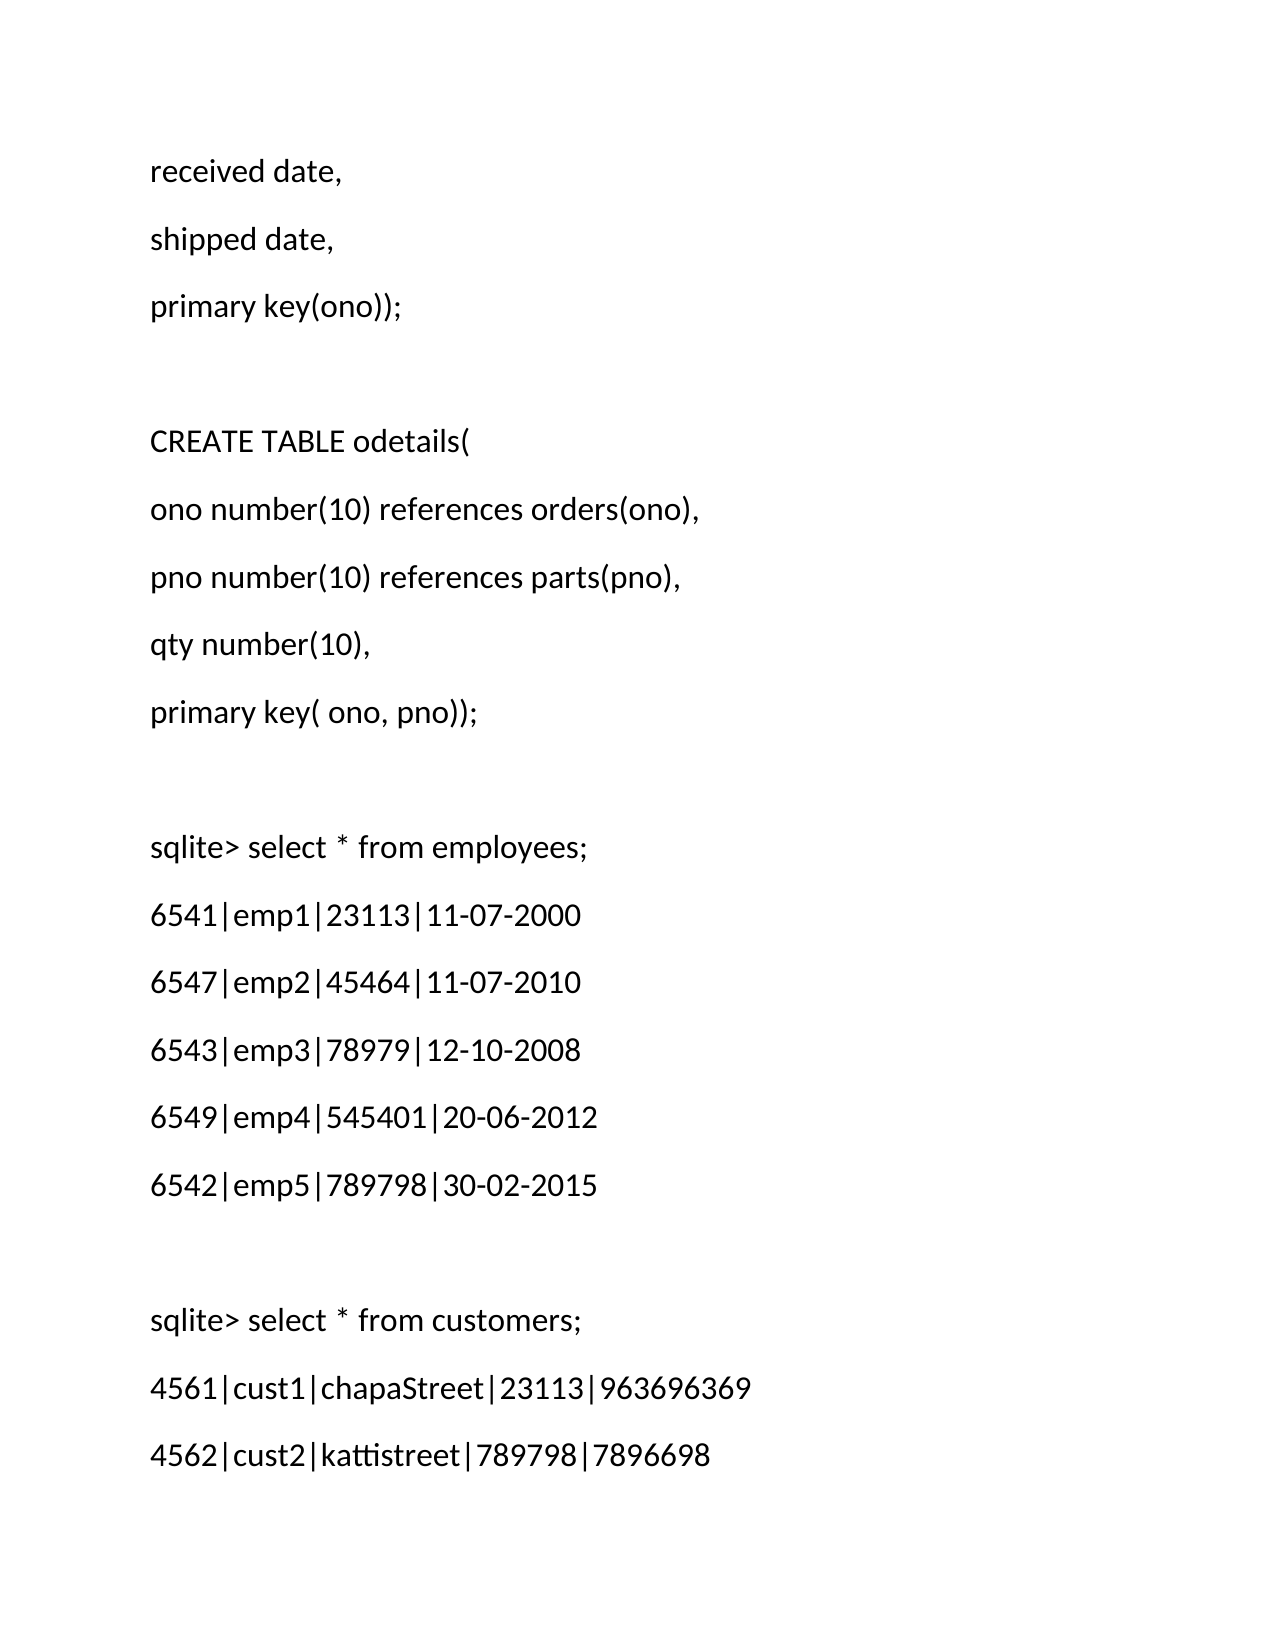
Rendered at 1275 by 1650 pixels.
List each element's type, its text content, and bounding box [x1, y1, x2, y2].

text sqlite> select * from employees; [150, 826, 1125, 867]
text 6542|emp5|789798|30-02-2015 [150, 1164, 1125, 1205]
text 6549|emp4|545401|20-06-2012 [150, 1096, 1125, 1137]
text qty number(10), [150, 623, 1125, 664]
text primary key(ono)); [150, 285, 1125, 326]
text ono number(10) references orders(ono), [150, 488, 1125, 529]
text pno number(10) references parts(pno), [150, 556, 1125, 596]
text received date, [150, 150, 1125, 191]
text CREATE TABLE odetails( [150, 420, 1125, 461]
text 6541|emp1|23113|11-07-2000 [150, 894, 1125, 934]
text primary key( ono, pno)); [150, 691, 1125, 732]
text 4561|cust1|chapaStreet|23113|963696369 [150, 1367, 1125, 1408]
text 6547|emp2|45464|11-07-2010 [150, 961, 1125, 1002]
text shipped date, [150, 218, 1125, 258]
text 6543|emp3|78979|12-10-2008 [150, 1029, 1125, 1069]
text 4562|cust2|kattistreet|789798|7896698 [150, 1434, 1125, 1475]
text sqlite> select * from customers; [150, 1299, 1125, 1340]
